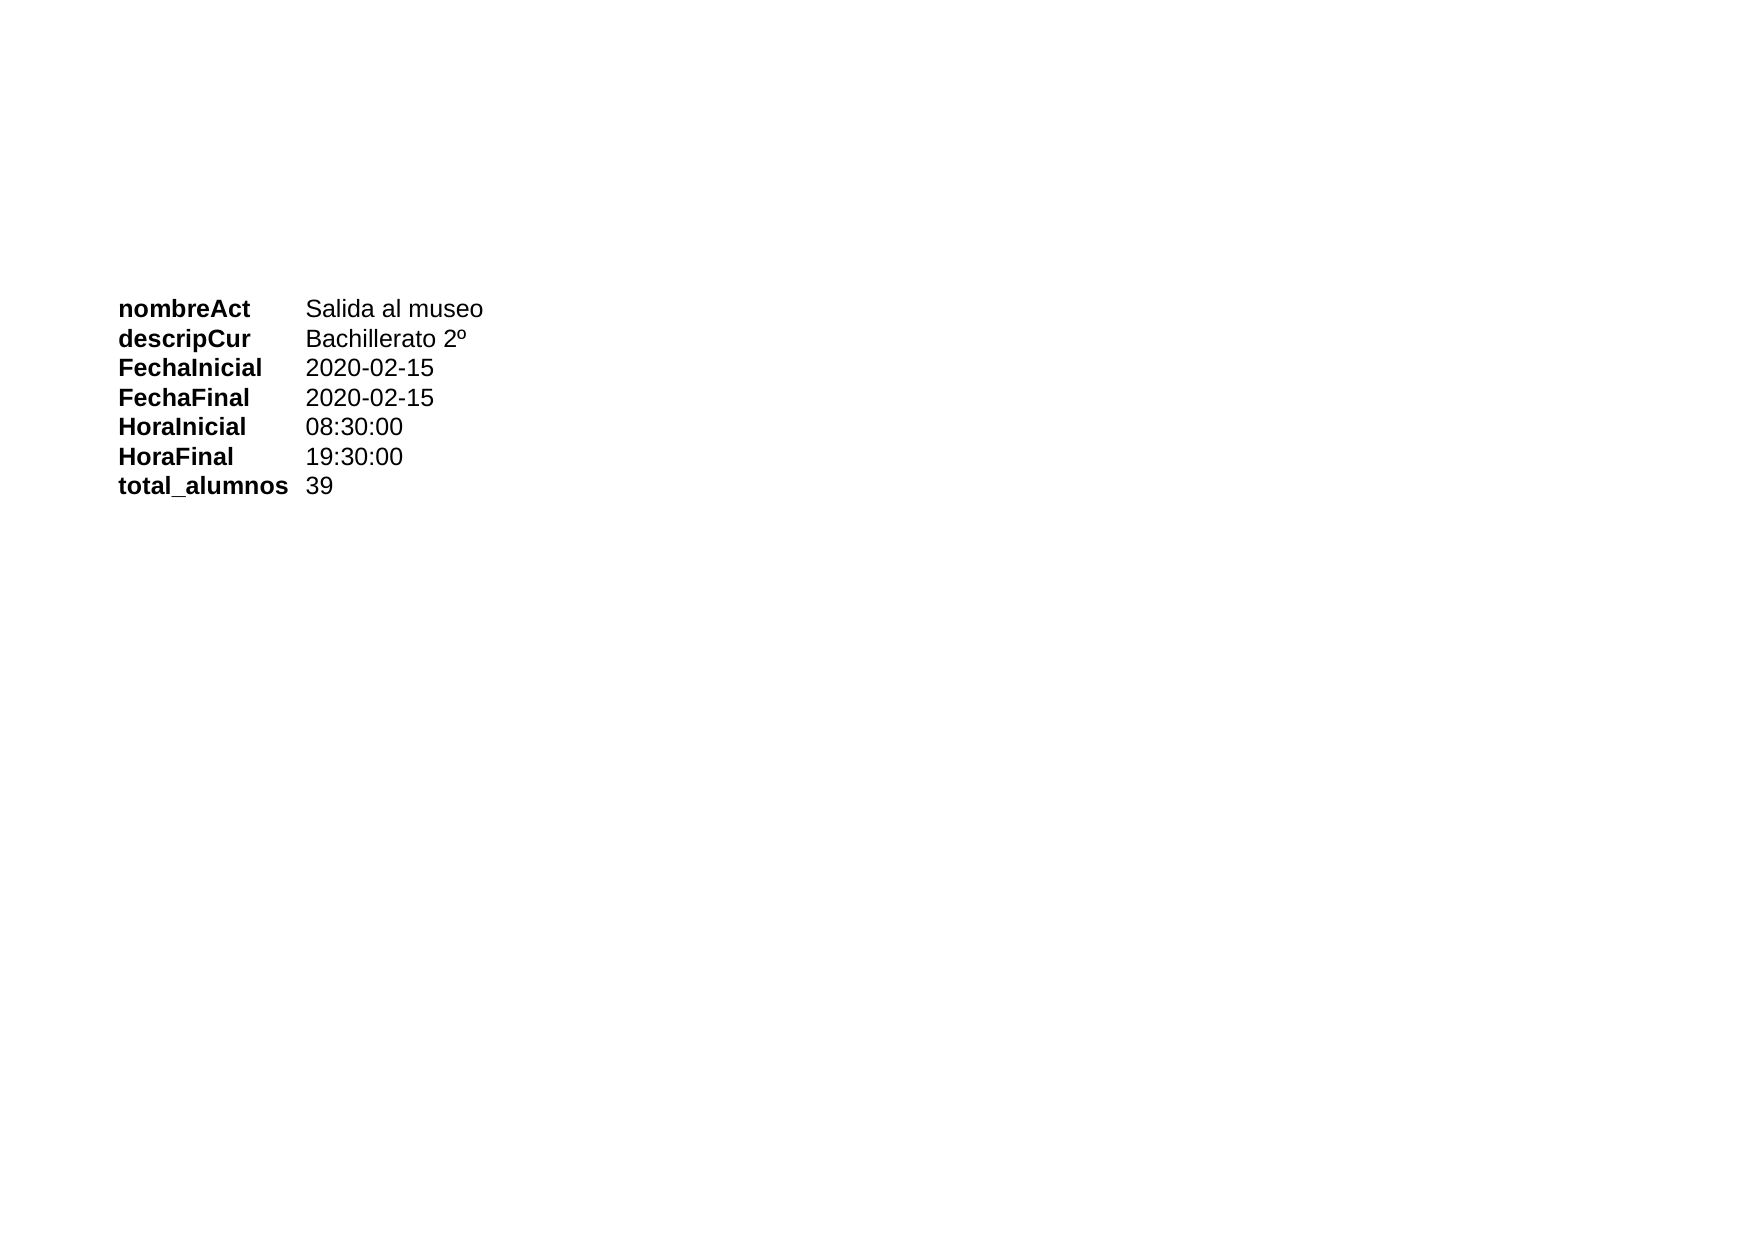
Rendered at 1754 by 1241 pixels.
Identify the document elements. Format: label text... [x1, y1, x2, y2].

table_cell 39 [305, 472, 1636, 502]
table_cell Bachillerato 2º [305, 325, 1636, 354]
table_header nombreAct [118, 295, 305, 325]
table_cell [118, 502, 1636, 531]
table_cell total_alumnos [118, 472, 305, 502]
table_header Salida al museo [305, 295, 1636, 325]
table_cell 08:30:00 [305, 413, 1636, 443]
table_cell FechaInicial [118, 354, 305, 384]
table_cell 2020-02-15 [305, 354, 1636, 384]
table_cell descripCur [118, 325, 305, 354]
table_cell 19:30:00 [305, 443, 1636, 472]
table_cell HoraFinal [118, 443, 305, 472]
table_cell 2020-02-15 [305, 384, 1636, 413]
table_cell HoraInicial [118, 413, 305, 443]
table_cell FechaFinal [118, 384, 305, 413]
